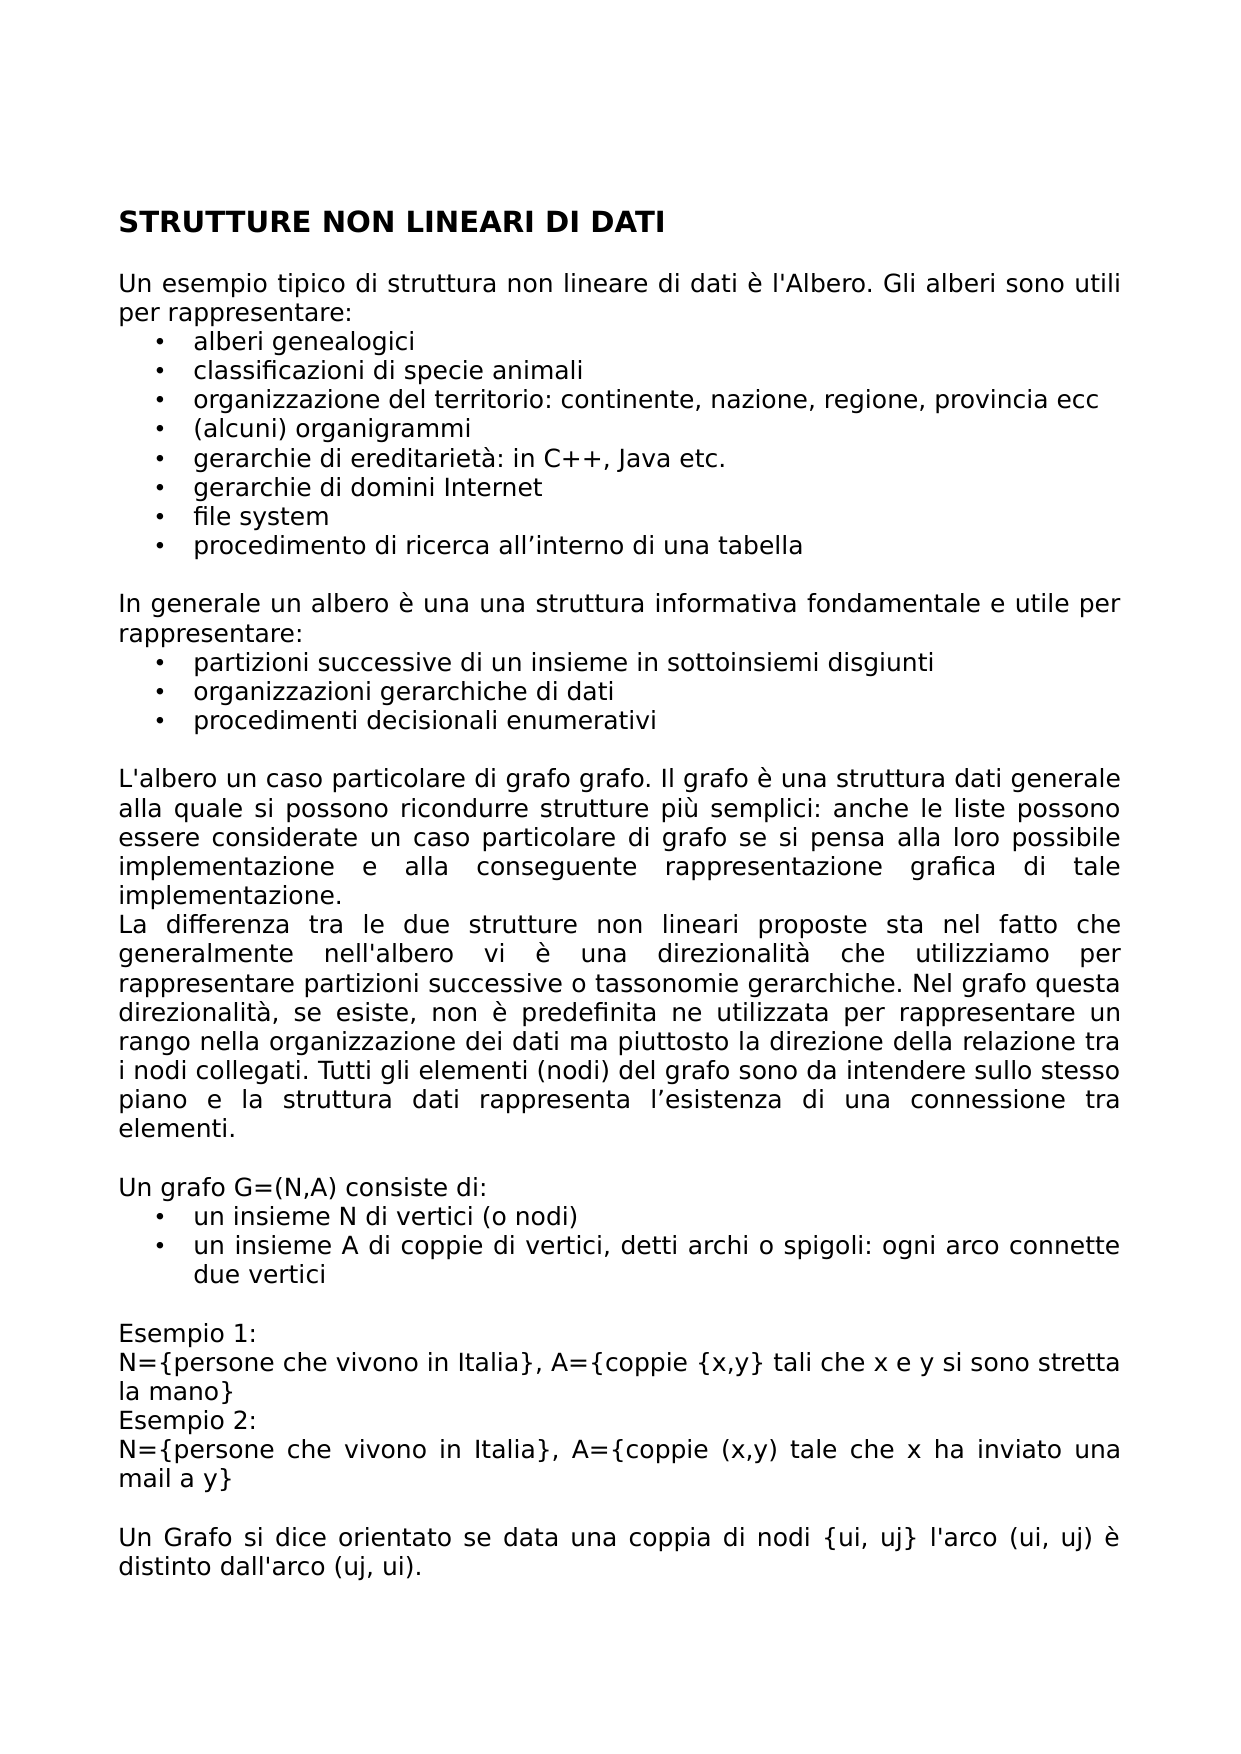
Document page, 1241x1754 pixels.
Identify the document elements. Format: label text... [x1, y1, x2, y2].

text La differenza tra le due strutture non lineari proposte sta nel fatto che generalmente nell'albero vi è una direzionalità che utilizziamo per rappresentare partizioni successive o tassonomie gerarchiche. Nel grafo questa direzionalità, se esiste, non è predefinita ne utilizzata per rappresentare un rango nella organizzazione dei dati ma piuttosto la direzione della relazione tra i nodi collegati. Tutti gli elementi (nodi) del grafo sono da intendere sullo stesso piano e la struttura dati rappresenta l’esistenza di una connessione tra elementi. [118, 910, 1122, 1144]
list procedimento di ricerca all’interno di una tabella [156, 531, 1122, 560]
list (alcuni) organigrammi [156, 414, 1122, 444]
list gerarchie di ereditarietà: in C++, Java etc. [156, 444, 1122, 473]
text Un Grafo si dice orientato se data una coppia di nodi {ui, uj} l'arco (ui, uj) è distinto dall'arco (uj, ui). [118, 1523, 1122, 1581]
text N={persone che vivono in Italia}, A={coppie (x,y) tale che x ha inviato una mail a y} [118, 1435, 1122, 1494]
text In generale un albero è una una struttura informativa fondamentale e utile per rappresentare: [118, 589, 1122, 648]
text L'albero un caso particolare di grafo grafo. Il grafo è una struttura dati generale alla quale si possono ricondurre strutture più semplici: anche le liste possono essere considerate un caso particolare di grafo se si pensa alla loro possibile implementazione e alla conseguente rappresentazione grafica di tale implementazione. [118, 764, 1122, 910]
list partizioni successive di un insieme in sottoinsiemi disgiunti [156, 648, 1122, 677]
text Un grafo G=(N,A) consiste di: [118, 1173, 1122, 1202]
list organizzazioni gerarchiche di dati [156, 677, 1122, 706]
text STRUTTURE NON LINEARI DI DATI [118, 206, 1122, 239]
text Esempio 1: [118, 1319, 1122, 1348]
list procedimenti decisionali enumerativi [156, 706, 1122, 735]
list alberi genealogici [156, 327, 1122, 356]
list organizzazione del territorio: continente, nazione, regione, provincia ecc [156, 385, 1122, 414]
text Esempio 2: [118, 1406, 1122, 1435]
list un insieme A di coppie di vertici, detti archi o spigoli: ogni arco connette due vertici [156, 1231, 1122, 1289]
text N={persone che vivono in Italia}, A={coppie {x,y} tali che x e y si sono stretta la mano} [118, 1348, 1122, 1406]
text Un esempio tipico di struttura non lineare di dati è l'Albero. Gli alberi sono utili per rappresentare: [118, 269, 1122, 327]
list classificazioni di specie animali [156, 356, 1122, 385]
list un insieme N di vertici (o nodi) [156, 1202, 1122, 1231]
list file system [156, 502, 1122, 531]
list gerarchie di domini Internet [156, 473, 1122, 502]
